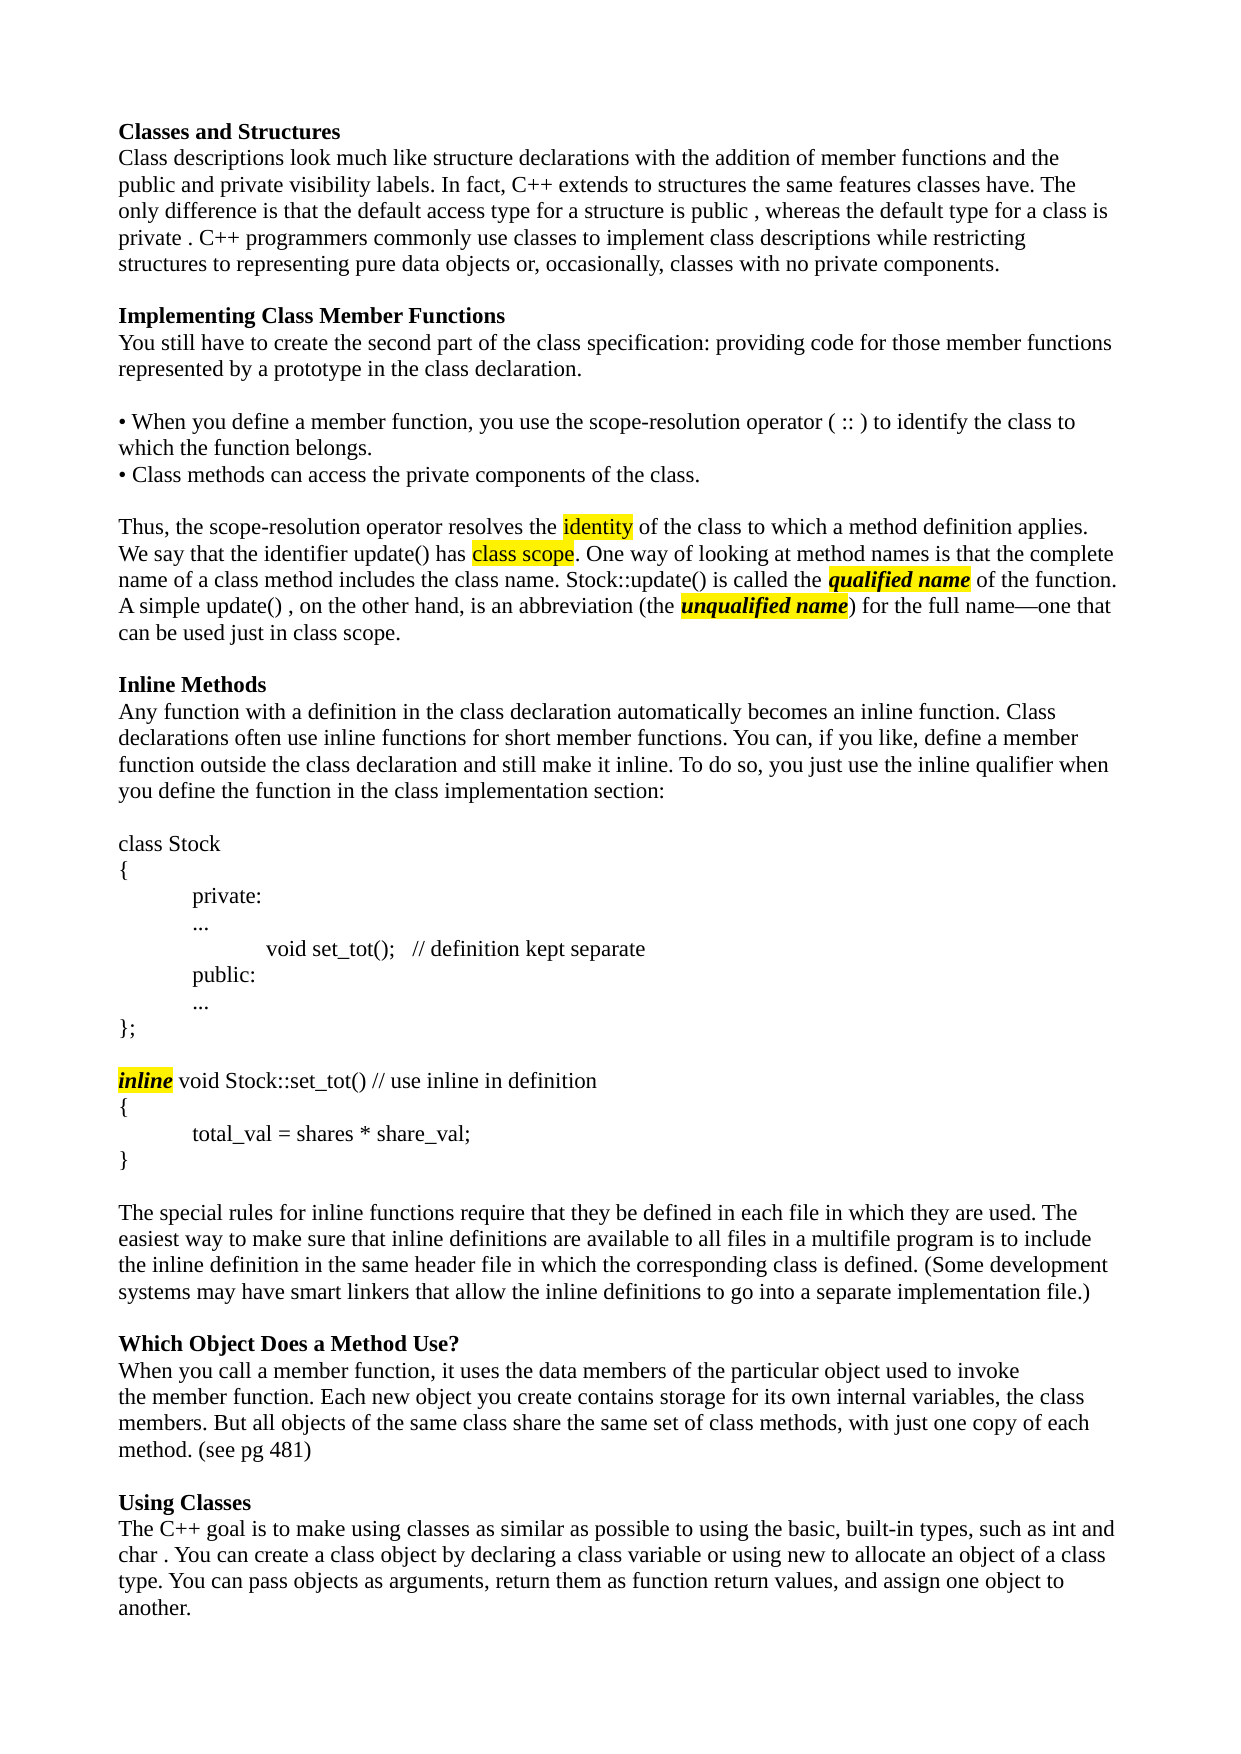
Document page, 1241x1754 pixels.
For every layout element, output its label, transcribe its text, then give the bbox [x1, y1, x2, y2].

text The C++ goal is to make using classes as similar as possible to using the basic, built-in types, such as int and char . You can create a class object by declaring a class variable or using new to allocate an object of a class type. You can pass objects as arguments, return them as function return values, and assign one object to [118, 1515, 1122, 1594]
text The special rules for inline functions require that they be defined in each file in which they are used. The easiest way to make sure that inline definitions are available to all files in a multifile program is to include the inline definition in the same header file in which the corresponding class is defined. (Some development systems may have smart linkers that allow the inline definitions to go into a separate implementation file.) [118, 1199, 1122, 1304]
text { [118, 856, 1122, 882]
text • When you define a member function, you use the scope-resolution operator ( :: ) to identify the class to which the function belongs. [118, 408, 1122, 461]
text method. (see pg 481) [118, 1436, 1122, 1462]
text public: [118, 961, 1122, 988]
text Which Object Does a Method Use? [118, 1330, 1122, 1357]
text total_val = shares * share_val; [118, 1119, 1122, 1146]
text class Stock [118, 830, 1122, 856]
text } [118, 1146, 1122, 1172]
text }; [118, 1014, 1122, 1041]
text void set_tot(); // definition kept separate [118, 935, 1122, 961]
text ... [118, 988, 1122, 1014]
text You still have to create the second part of the class specification: providing code for those member functions represented by a prototype in the class declaration. [118, 329, 1122, 382]
text Class descriptions look much like structure declarations with the addition of member functions and the public and private visibility labels. In fact, C++ extends to structures the same features classes have. The only difference is that the default access type for a structure is public , whereas the default type for a class is private . C++ programmers commonly use classes to implement class descriptions while restricting structures to representing pure data objects or, occasionally, classes with no private components. [118, 144, 1122, 276]
text Thus, the scope-resolution operator resolves the identity of the class to which a method definition applies. We say that the identifier update() has class scope. One way of looking at method names is that the complete name of a class method includes the class name. Stock::update() is called the qualified name of the function. A simple update() , on the other hand, is an abbreviation (the unqualified name) for the full name—one that can be used just in class scope. [118, 513, 1122, 645]
text • Class methods can access the private components of the class. [118, 461, 1122, 487]
text Inline Methods [118, 672, 1122, 698]
text Using Classes [118, 1488, 1122, 1515]
text the member function. Each new object you create contains storage for its own internal variables, the class members. But all objects of the same class share the same set of class methods, with just one copy of each [118, 1383, 1122, 1436]
text inline void Stock::set_tot() // use inline in definition [118, 1067, 1122, 1093]
text Any function with a definition in the class declaration automatically becomes an inline function. Class declarations often use inline functions for short member functions. You can, if you like, define a member function outside the class declaration and still make it inline. To do so, you just use the inline qualifier when you define the function in the class implementation section: [118, 698, 1122, 803]
text private: [118, 882, 1122, 909]
text { [118, 1093, 1122, 1119]
text Classes and Structures [118, 118, 1122, 144]
text When you call a member function, it uses the data members of the particular object used to invoke [118, 1357, 1122, 1383]
text Implementing Class Member Functions [118, 303, 1122, 329]
text ... [118, 909, 1122, 935]
text another. [118, 1594, 1122, 1620]
